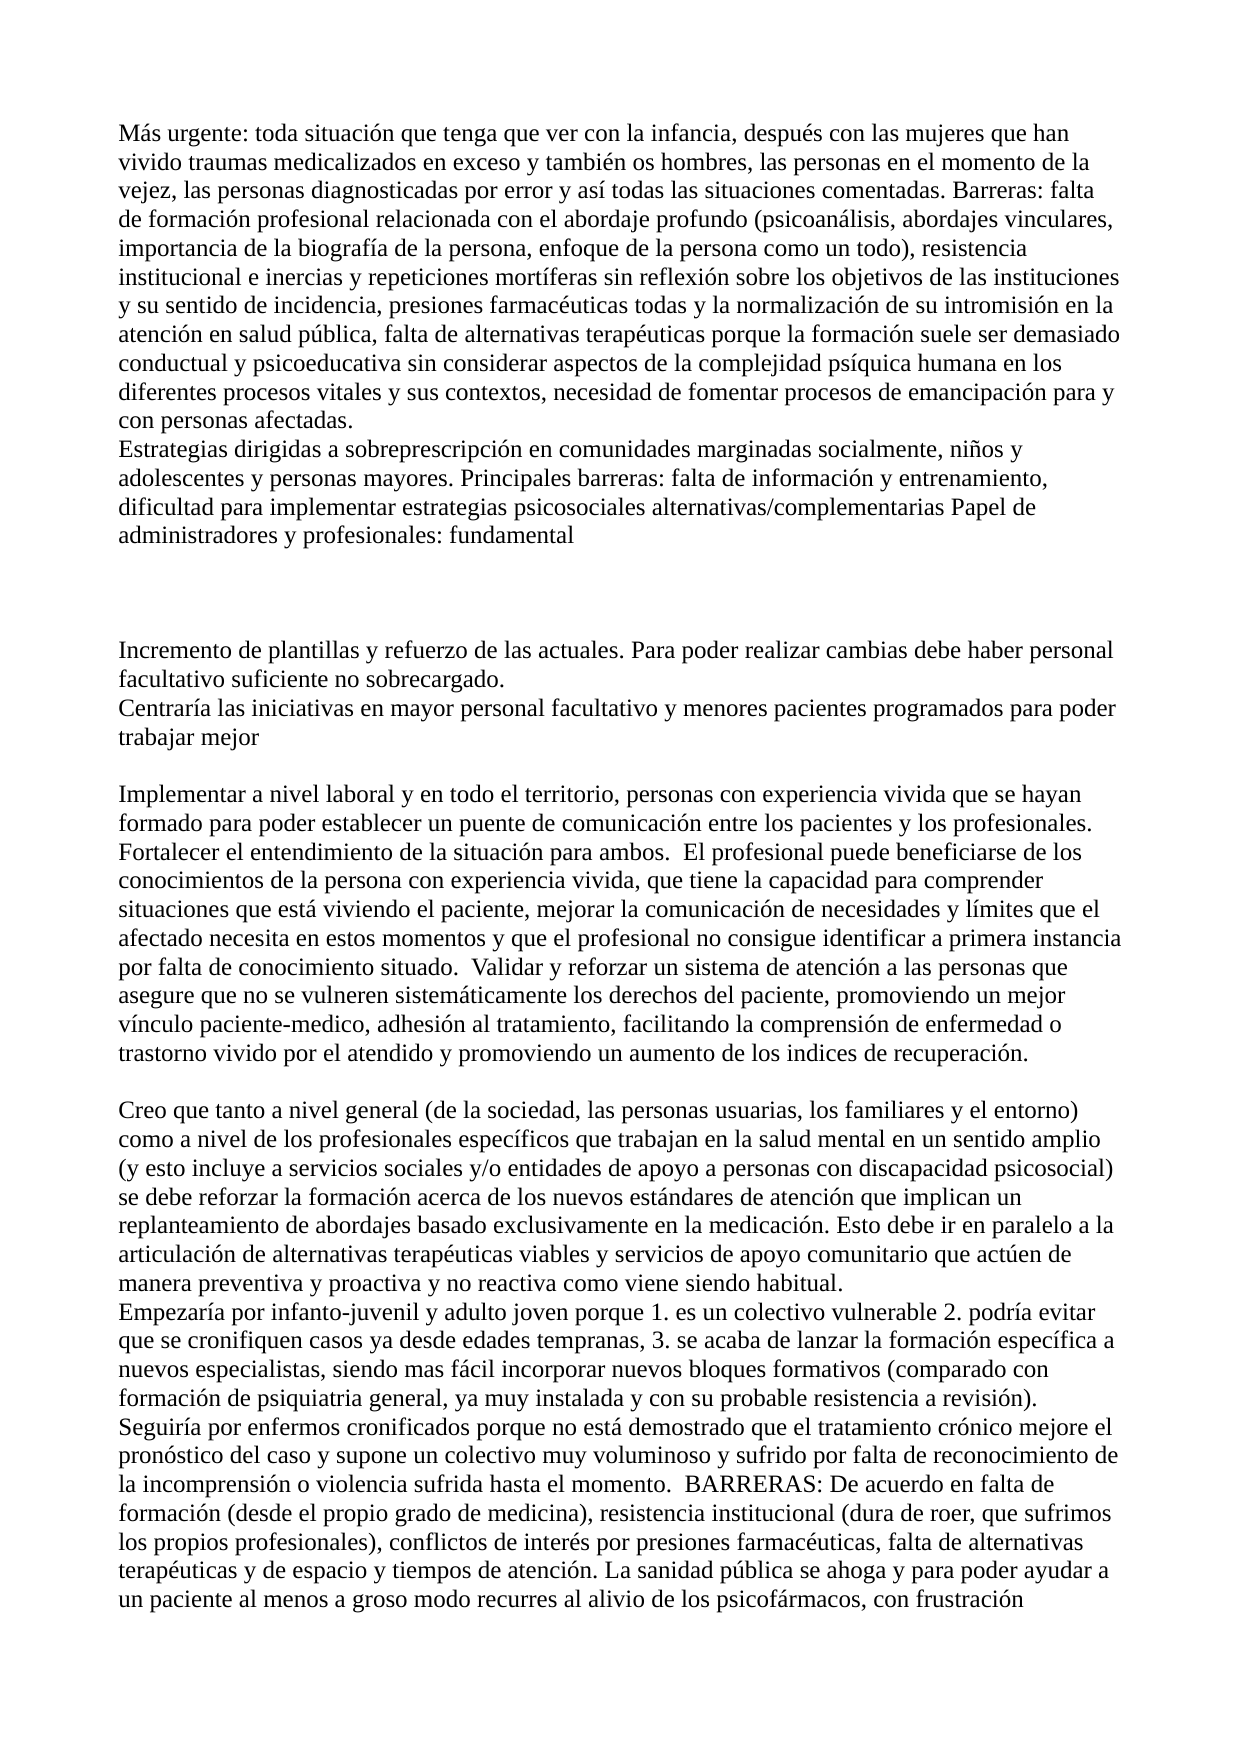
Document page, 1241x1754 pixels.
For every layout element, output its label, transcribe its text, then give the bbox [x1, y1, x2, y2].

text Implementar a nivel laboral y en todo el territorio, personas con experiencia vivida que se hayan formado para poder establecer un puente de comunicación entre los pacientes y los profesionales. Fortalecer el entendimiento de la situación para ambos. El profesional puede beneficiarse de los conocimientos de la persona con experiencia vivida, que tiene la capacidad para comprender situaciones que está viviendo el paciente, mejorar la comunicación de necesidades y límites que el afectado necesita en estos momentos y que el profesional no consigue identificar a primera instancia por falta de conocimiento situado. Validar y reforzar un sistema de atención a las personas que asegure que no se vulneren sistemáticamente los derechos del paciente, promoviendo un mejor vínculo paciente-medico, adhesión al tratamiento, facilitando la comprensión de enfermedad o trastorno vivido por el atendido y promoviendo un aumento de los indices de recuperación. [118, 779, 1122, 1067]
text Empezaría por infanto-juvenil y adulto joven porque 1. es un colectivo vulnerable 2. podría evitar que se cronifiquen casos ya desde edades tempranas, 3. se acaba de lanzar la formación específica a nuevos especialistas, siendo mas fácil incorporar nuevos bloques formativos (comparado con formación de psiquiatria general, ya muy instalada y con su probable resistencia a revisión). Seguiría por enfermos cronificados porque no está demostrado que el tratamiento crónico mejore el pronóstico del caso y supone un colectivo muy voluminoso y sufrido por falta de reconocimiento de la incomprensión o violencia sufrida hasta el momento. BARRERAS: De acuerdo en falta de formación (desde el propio grado de medicina), resistencia institucional (dura de roer, que sufrimos los propios profesionales), conflictos de interés por presiones farmacéuticas, falta de alternativas terapéuticas y de espacio y tiempos de atención. La sanidad pública se ahoga y para poder ayudar a un paciente al menos a groso modo recurres al alivio de los psicofármacos, con frustración [118, 1297, 1122, 1613]
text Estrategias dirigidas a sobreprescripción en comunidades marginadas socialmente, niños y adolescentes y personas mayores. Principales barreras: falta de información y entrenamiento, dificultad para implementar estrategias psicosociales alternativas/complementarias Papel de administradores y profesionales: fundamental [118, 434, 1122, 549]
text Centraría las iniciativas en mayor personal facultativo y menores pacientes programados para poder trabajar mejor [118, 693, 1122, 751]
text Incremento de plantillas y refuerzo de las actuales. Para poder realizar cambias debe haber personal facultativo suficiente no sobrecargado. [118, 636, 1122, 693]
text Creo que tanto a nivel general (de la sociedad, las personas usuarias, los familiares y el entorno) como a nivel de los profesionales específicos que trabajan en la salud mental en un sentido amplio (y esto incluye a servicios sociales y/o entidades de apoyo a personas con discapacidad psicosocial) se debe reforzar la formación acerca de los nuevos estándares de atención que implican un replanteamiento de abordajes basado exclusivamente en la medicación. Esto debe ir en paralelo a la articulación de alternativas terapéuticas viables y servicios de apoyo comunitario que actúen de manera preventiva y proactiva y no reactiva como viene siendo habitual. [118, 1096, 1122, 1297]
text Más urgente: toda situación que tenga que ver con la infancia, después con las mujeres que han vivido traumas medicalizados en exceso y también os hombres, las personas en el momento de la vejez, las personas diagnosticadas por error y así todas las situaciones comentadas. Barreras: falta de formación profesional relacionada con el abordaje profundo (psicoanálisis, abordajes vinculares, importancia de la biografía de la persona, enfoque de la persona como un todo), resistencia institucional e inercias y repeticiones mortíferas sin reflexión sobre los objetivos de las instituciones y su sentido de incidencia, presiones farmacéuticas todas y la normalización de su intromisión en la atención en salud pública, falta de alternativas terapéuticas porque la formación suele ser demasiado conductual y psicoeducativa sin considerar aspectos de la complejidad psíquica humana en los diferentes procesos vitales y sus contextos, necesidad de fomentar procesos de emancipación para y con personas afectadas. [118, 118, 1122, 434]
